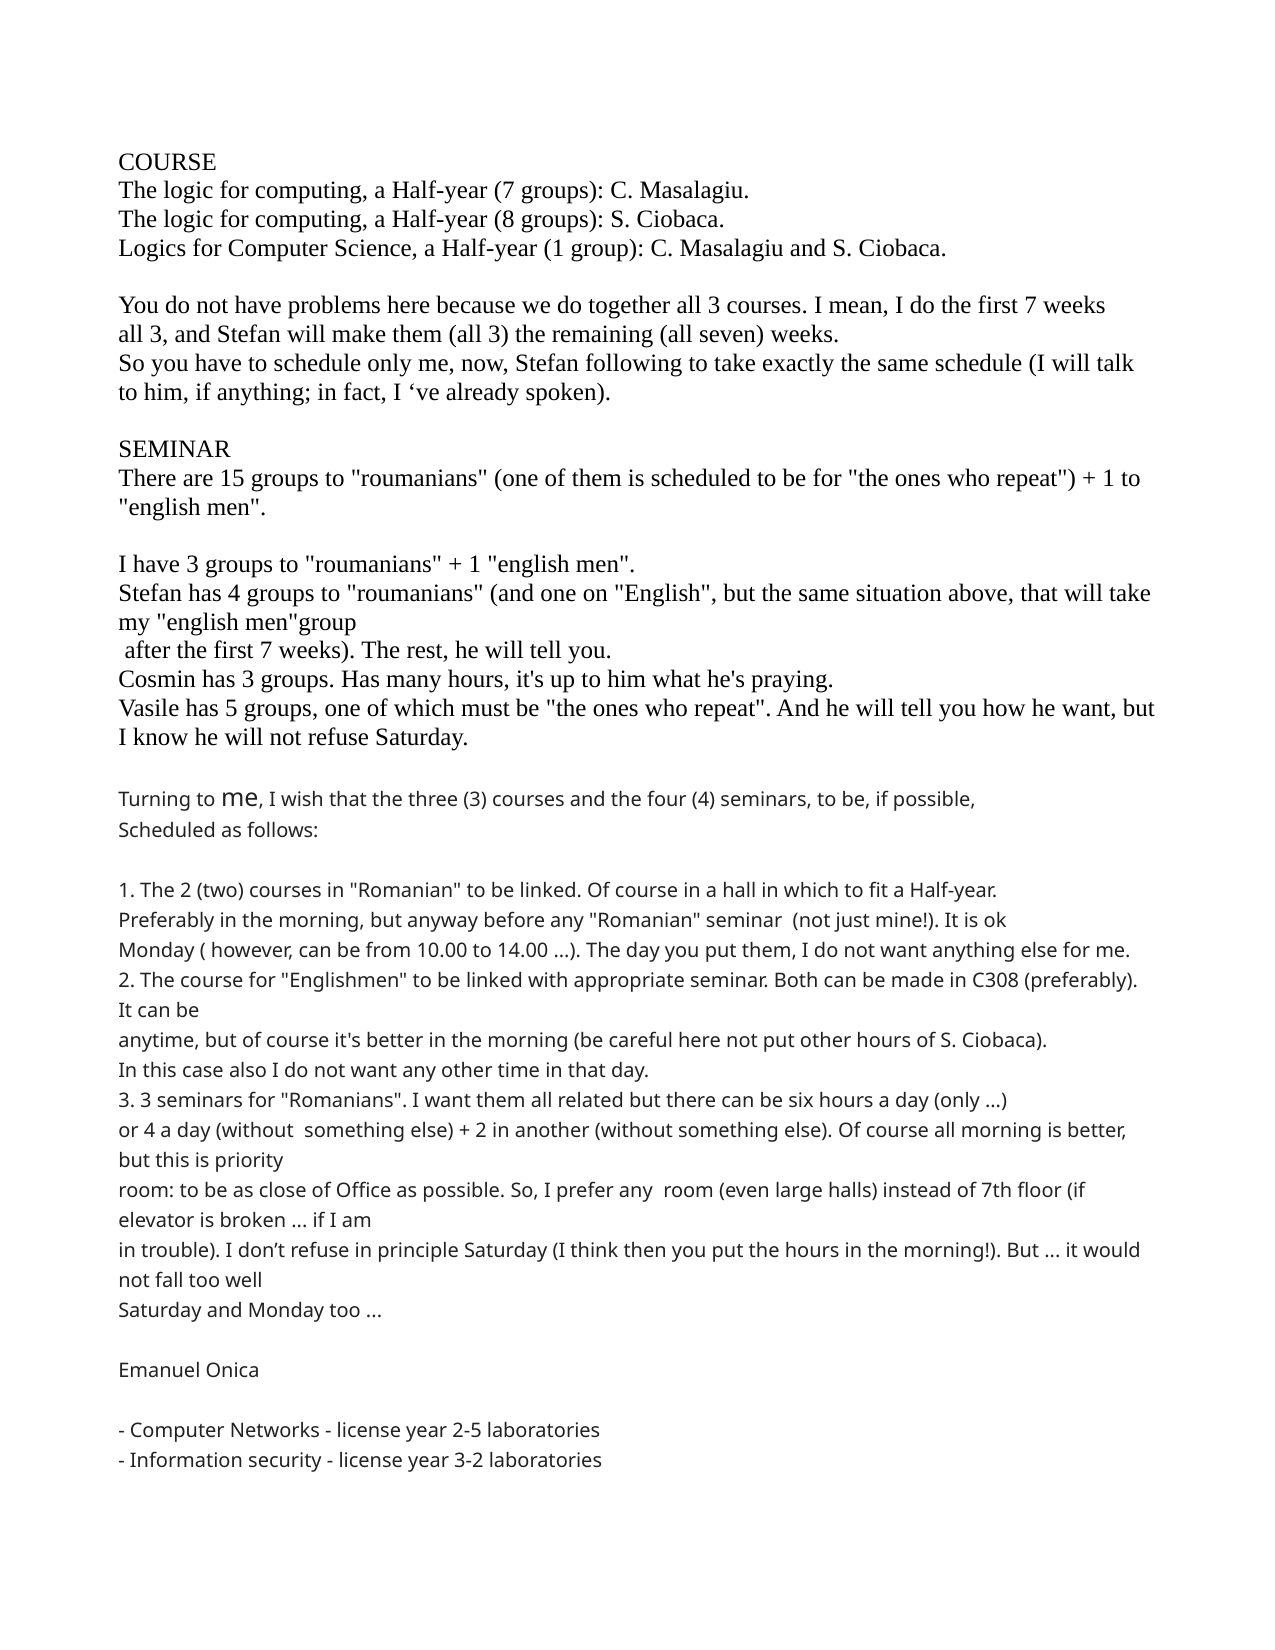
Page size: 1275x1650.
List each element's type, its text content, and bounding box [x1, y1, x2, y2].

text Vasile has 5 groups, one of which must be "the ones who repeat". And he will tell you how he want, but I know he will not refuse Saturday. [118, 693, 1157, 751]
text Turning to me, I wish that the three (3) courses and the four (4) seminars, to be, if possible, [118, 779, 1157, 813]
text SEMINAR [118, 434, 1157, 463]
text Preferably in the morning, but anyway before any "Romanian" seminar (not just mine!). It is ok [118, 903, 1157, 933]
text to him, if anything; in fact, I ‘ve already spoken). [118, 377, 1157, 406]
text 2. The course for "Englishmen" to be linked with appropriate seminar. Both can be made in C308 (preferably). It can be [118, 963, 1157, 1023]
text Stefan has 4 groups to "roumanians" (and one on "English", but the same situation above, that will take my "english men"group [118, 578, 1157, 636]
text COURSE [118, 147, 1157, 176]
text Emanuel Onica [118, 1353, 1157, 1383]
text Monday ( however, can be from 10.00 to 14.00 ...). The day you put them, I do not want anything else for me. [118, 933, 1157, 963]
text Cosmin has 3 groups. Has many hours, it's up to him what he's praying. [118, 664, 1157, 693]
text after the first 7 weeks). The rest, he will tell you. [118, 636, 1157, 664]
text There are 15 groups to "roumanians" (one of them is scheduled to be for "the ones who repeat") + 1 to "english men". [118, 463, 1157, 521]
text The logic for computing, a Half-year (7 groups): C. Masalagiu. [118, 176, 1157, 204]
text 1. The 2 (two) courses in "Romanian" to be linked. Of course in a hall in which to fit a Half-year. [118, 873, 1157, 903]
text or 4 a day (without something else) + 2 in another (without something else). Of course all morning is better, but this is priority [118, 1113, 1157, 1173]
text in trouble). I don’t refuse in principle Saturday (I think then you put the hours in the morning!). But ... it would not fall too well [118, 1233, 1157, 1293]
text room: to be as close of Office as possible. So, I prefer any room (even large halls) instead of 7th floor (if elevator is broken ... if I am [118, 1173, 1157, 1233]
text Logics for Computer Science, a Half-year (1 group): C. Masalagiu and S. Ciobaca. [118, 233, 1157, 262]
text - Computer Networks - license year 2-5 laboratories [118, 1413, 1157, 1443]
text all 3, and Stefan will make them (all 3) the remaining (all seven) weeks. [118, 319, 1157, 348]
text anytime, but of course it's better in the morning (be careful here not put other hours of S. Ciobaca). [118, 1023, 1157, 1053]
text Scheduled as follows: [118, 813, 1157, 843]
text - Information security - license year 3-2 laboratories [118, 1443, 1157, 1473]
text 3. 3 seminars for "Romanians". I want them all related but there can be six hours a day (only ...) [118, 1083, 1157, 1113]
text I have 3 groups to "roumanians" + 1 "english men". [118, 549, 1157, 578]
text In this case also I do not want any other time in that day. [118, 1053, 1157, 1083]
text The logic for computing, a Half-year (8 groups): S. Ciobaca. [118, 204, 1157, 233]
text You do not have problems here because we do together all 3 courses. I mean, I do the first 7 weeks [118, 291, 1157, 319]
text Saturday and Monday too ... [118, 1293, 1157, 1323]
text So you have to schedule only me, now, Stefan following to take exactly the same schedule (I will talk [118, 348, 1157, 377]
